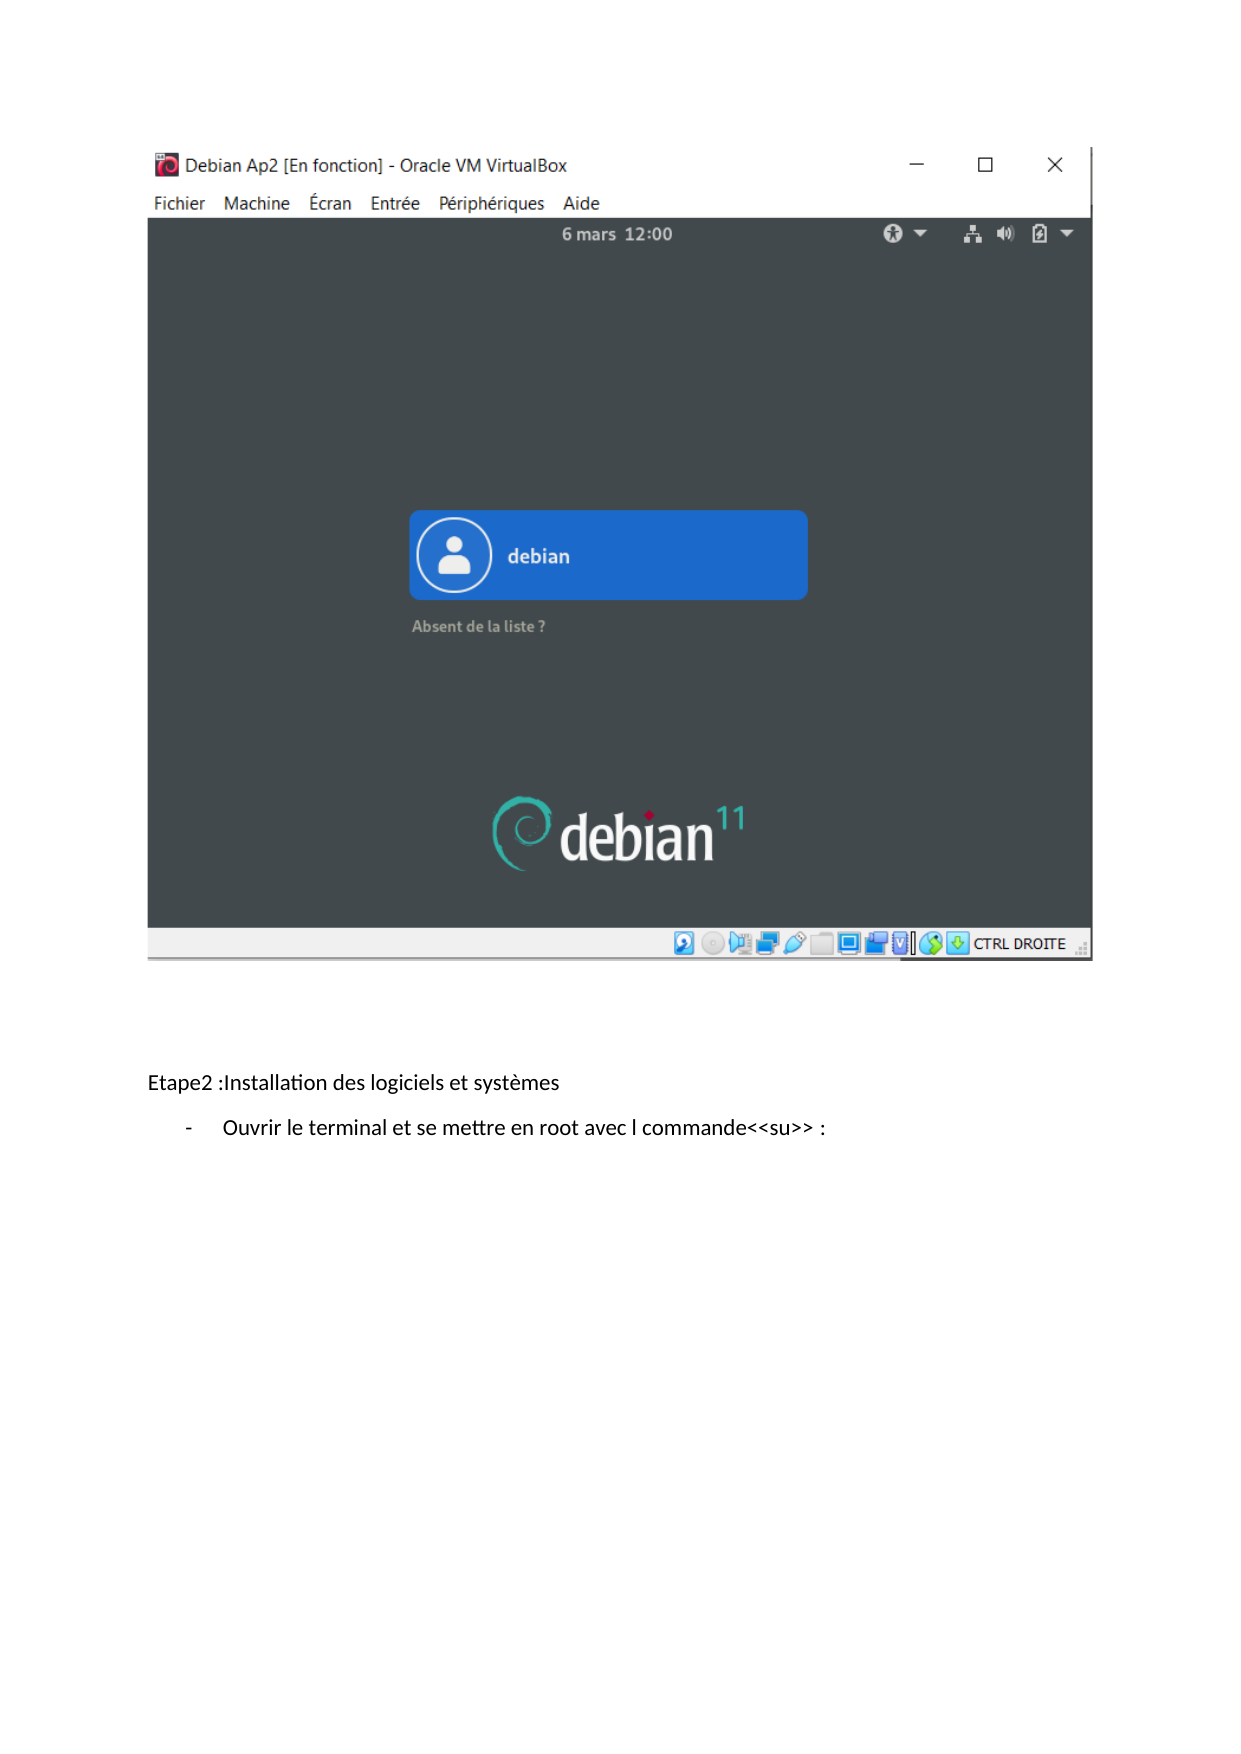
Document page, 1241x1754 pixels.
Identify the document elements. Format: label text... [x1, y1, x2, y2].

list Ouvrir le terminal et se mettre en root avec l commande<<su>> : [185, 1113, 1093, 1141]
text Etape2 :Installation des logiciels et systèmes [148, 1068, 1093, 1096]
